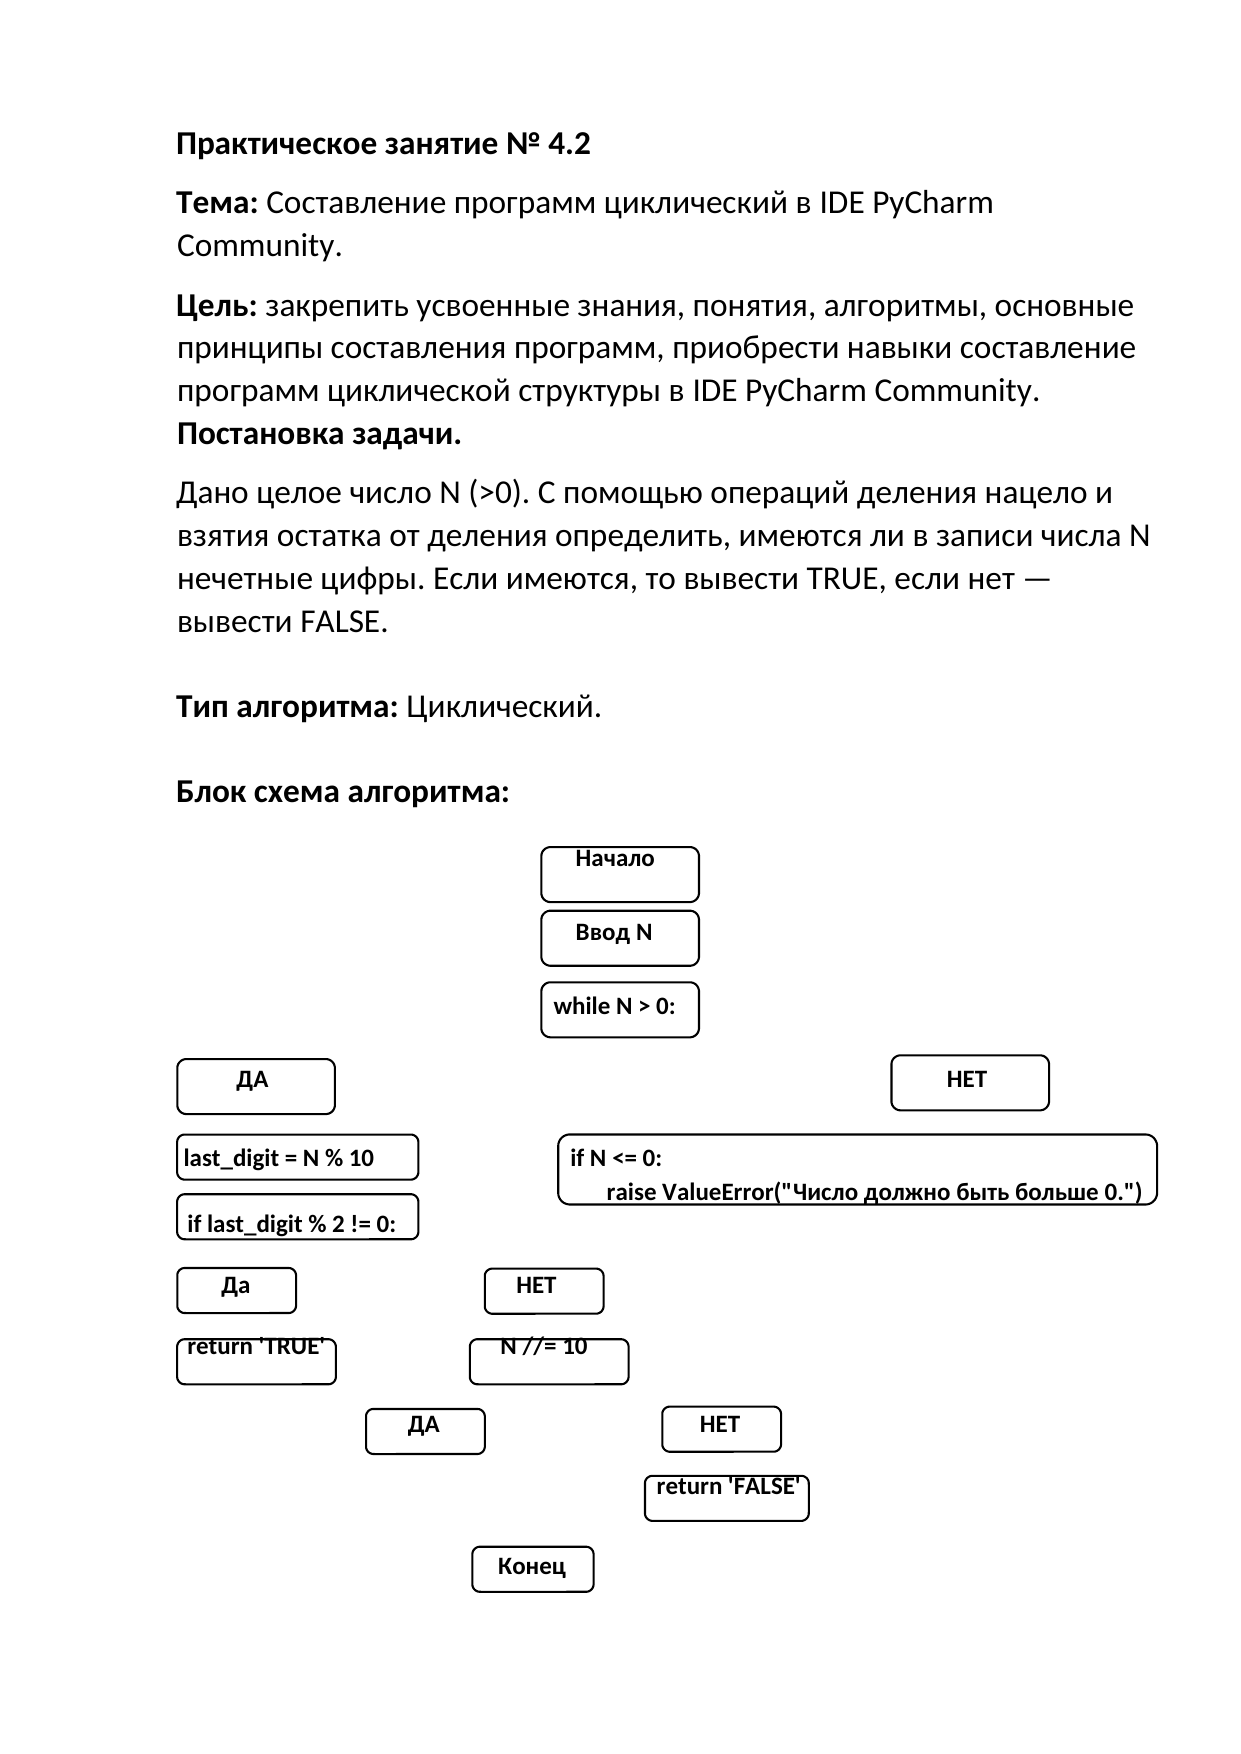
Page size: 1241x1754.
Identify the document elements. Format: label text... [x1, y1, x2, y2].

text Ввод N [180, 916, 540, 947]
text Ввод N [700, 916, 1157, 947]
text Практическое занятие № 4.2 [176, 122, 1157, 163]
text ДА НЕТ [781, 1408, 1157, 1439]
text Да НЕТ [296, 1269, 486, 1300]
text ДА НЕТ [336, 1063, 890, 1094]
text last_digit = N % 10 if N <= 0: raise ValueError("Число должно быть больше 0.") [176, 1134, 566, 1206]
text ДА НЕТ [482, 1408, 662, 1439]
text Конец [176, 1551, 471, 1581]
text Конец [595, 1551, 1157, 1581]
text Цель: закрепить усвоенные знания, понятия, алгоритмы, основные принципы составления программ, приобрести навыки составление программ циклической структуры в IDE PyCharm Community. Постановка задачи. [176, 284, 1157, 453]
text ДА НЕТ [176, 1408, 369, 1439]
text while N > 0: [701, 990, 1157, 1020]
text ДА НЕТ [1051, 1063, 1157, 1094]
text Начало [180, 843, 1157, 873]
text return 'FALSE' [176, 1470, 1157, 1500]
text return 'TRUE' N //= 10 [176, 1331, 1157, 1361]
text while N > 0: [180, 990, 540, 1020]
text Дано целое число N (>0). С помощью операций деления нацело и взятия остатка от деления определить, имеются ли в записи числа N нечетные цифры. Если имеются, то вывести TRUE, если нет — вывести FALSE. [176, 472, 1157, 640]
text Тема: Составление программ циклический в IDE PyCharm Community. [176, 182, 1157, 265]
text Блок схема алгоритма: [176, 771, 1157, 811]
text Тип алгоритма: Циклический. [176, 685, 1157, 726]
text Да НЕТ [602, 1269, 1157, 1300]
text if last_digit % 2 != 0: [418, 1208, 1157, 1238]
